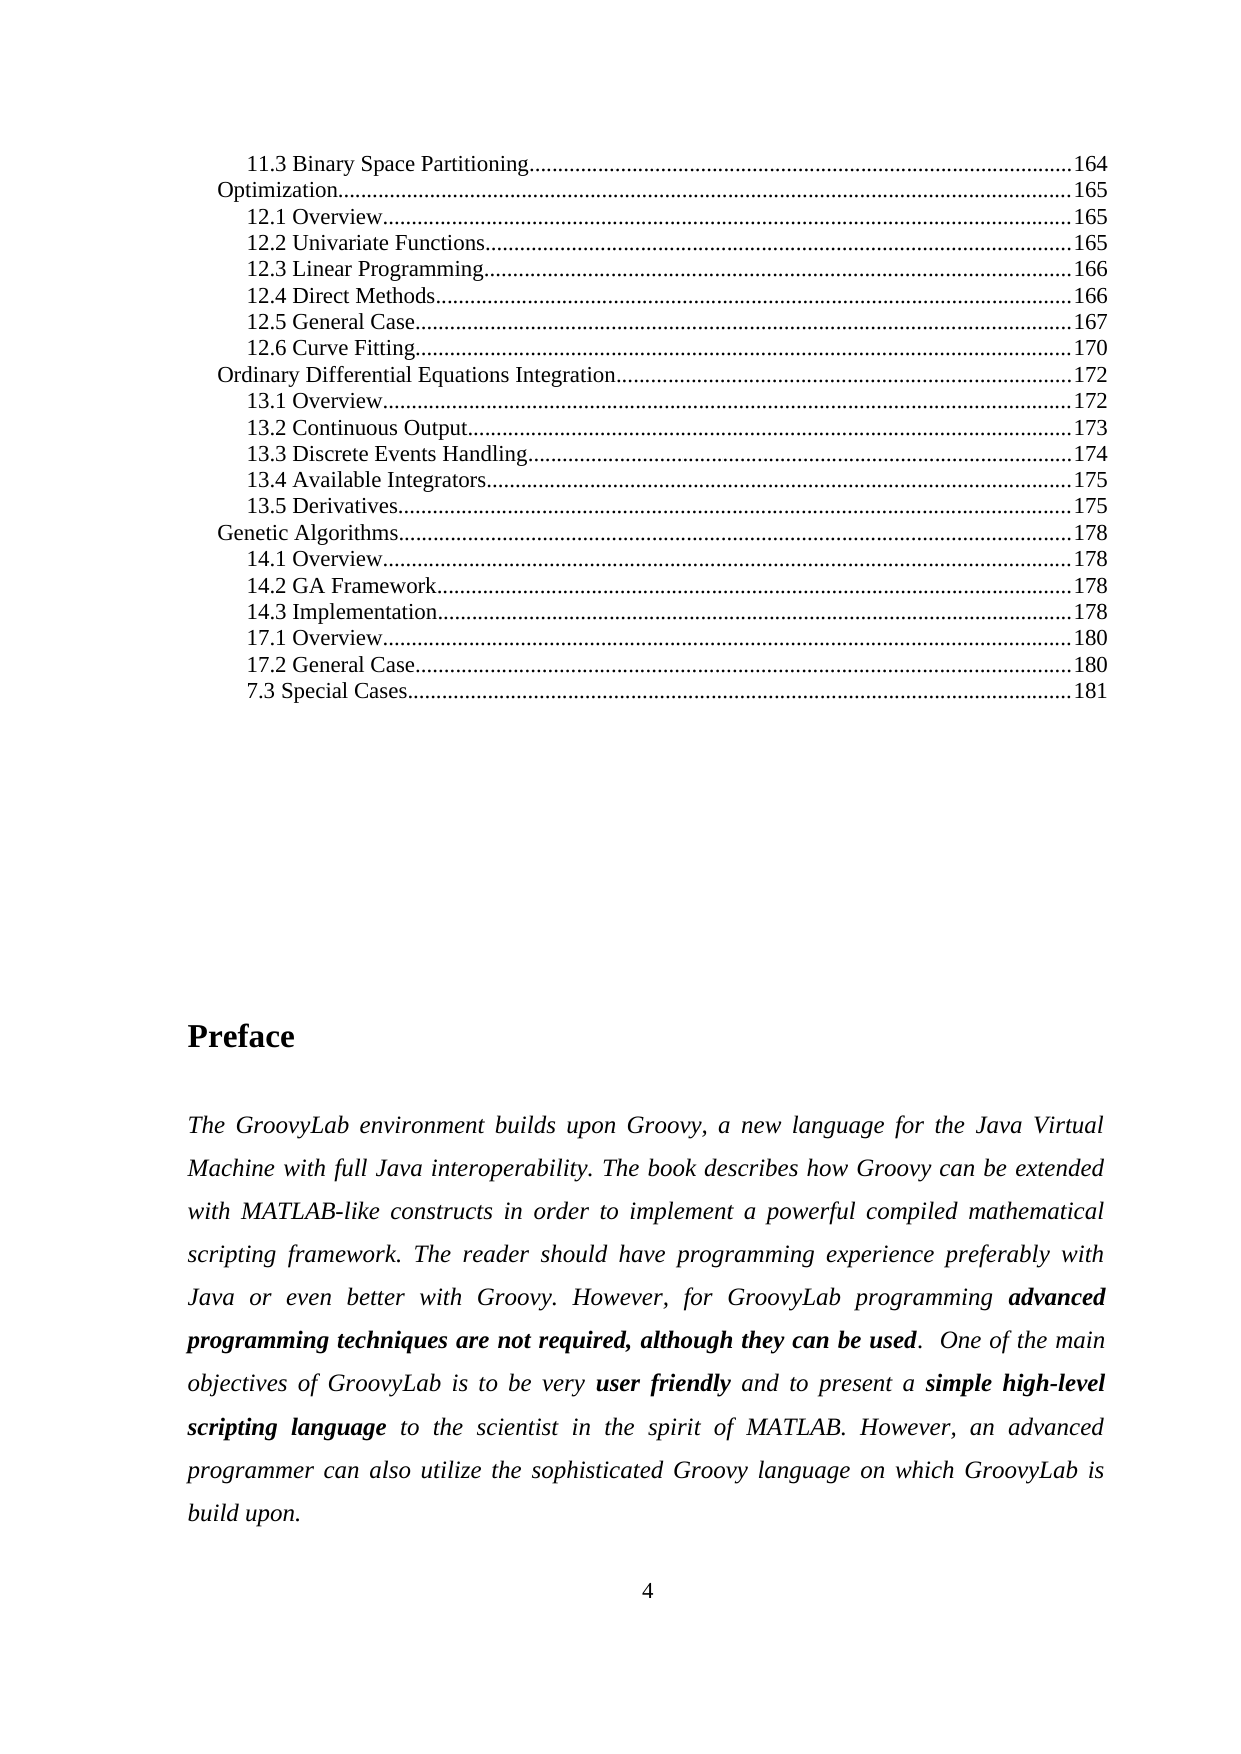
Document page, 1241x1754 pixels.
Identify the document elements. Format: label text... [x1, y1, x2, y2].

text Ordinary Differential Equations Integration 172 [217, 361, 1108, 387]
text 12.6 Curve Fitting 170 [246, 334, 1108, 361]
text 13.1 Overview 172 [246, 387, 1108, 413]
text 14.3 Implementation 178 [246, 598, 1108, 624]
text 12.3 Linear Programming 166 [246, 255, 1108, 282]
text 13.2 Continuous Output 173 [246, 413, 1108, 440]
text 13.3 Discrete Events Handling 174 [246, 440, 1108, 466]
text 17.1 Overview 180 [246, 624, 1108, 651]
text 12.5 General Case 167 [246, 308, 1108, 334]
text 13.4 Available Integrators 175 [246, 466, 1108, 493]
text 12.2 Univariate Functions 165 [246, 229, 1108, 255]
text 12.4 Direct Methods 166 [246, 282, 1108, 308]
text 12.1 Overview 165 [246, 203, 1108, 229]
text 11.3 Binary Space Partitioning 164 [246, 150, 1108, 176]
text 17.2 General Case 180 [246, 651, 1108, 677]
text 14.2 GA Framework 178 [246, 572, 1108, 598]
text 14.1 Overview 178 [246, 545, 1108, 572]
text 13.5 Derivatives 175 [246, 493, 1108, 519]
text Genetic Algorithms 178 [217, 519, 1108, 545]
text 7.3 Special Cases 181 [246, 677, 1108, 703]
text The GroovyLab environment builds upon Groovy, a new language for the Java Virtual Machine with full Java interoperability. The book describes how Groovy can be extended with MATLAB-like constructs in order to implement a powerful compiled mathematical scripting framework. The reader should have programming experience preferably with Java or even better with Groovy. However, for GroovyLab programming advanced programming techniques are not required, although they can be used. One of the main objectives of GroovyLab is to be very user friendly and to present a simple high-level scripting language to the scientist in the spirit of MATLAB. However, an advanced programmer can also utilize the sophisticated Groovy language on which GroovyLab is build upon. [187, 1110, 1108, 1527]
text Preface [187, 1016, 1108, 1054]
text Optimization 165 [217, 176, 1108, 203]
